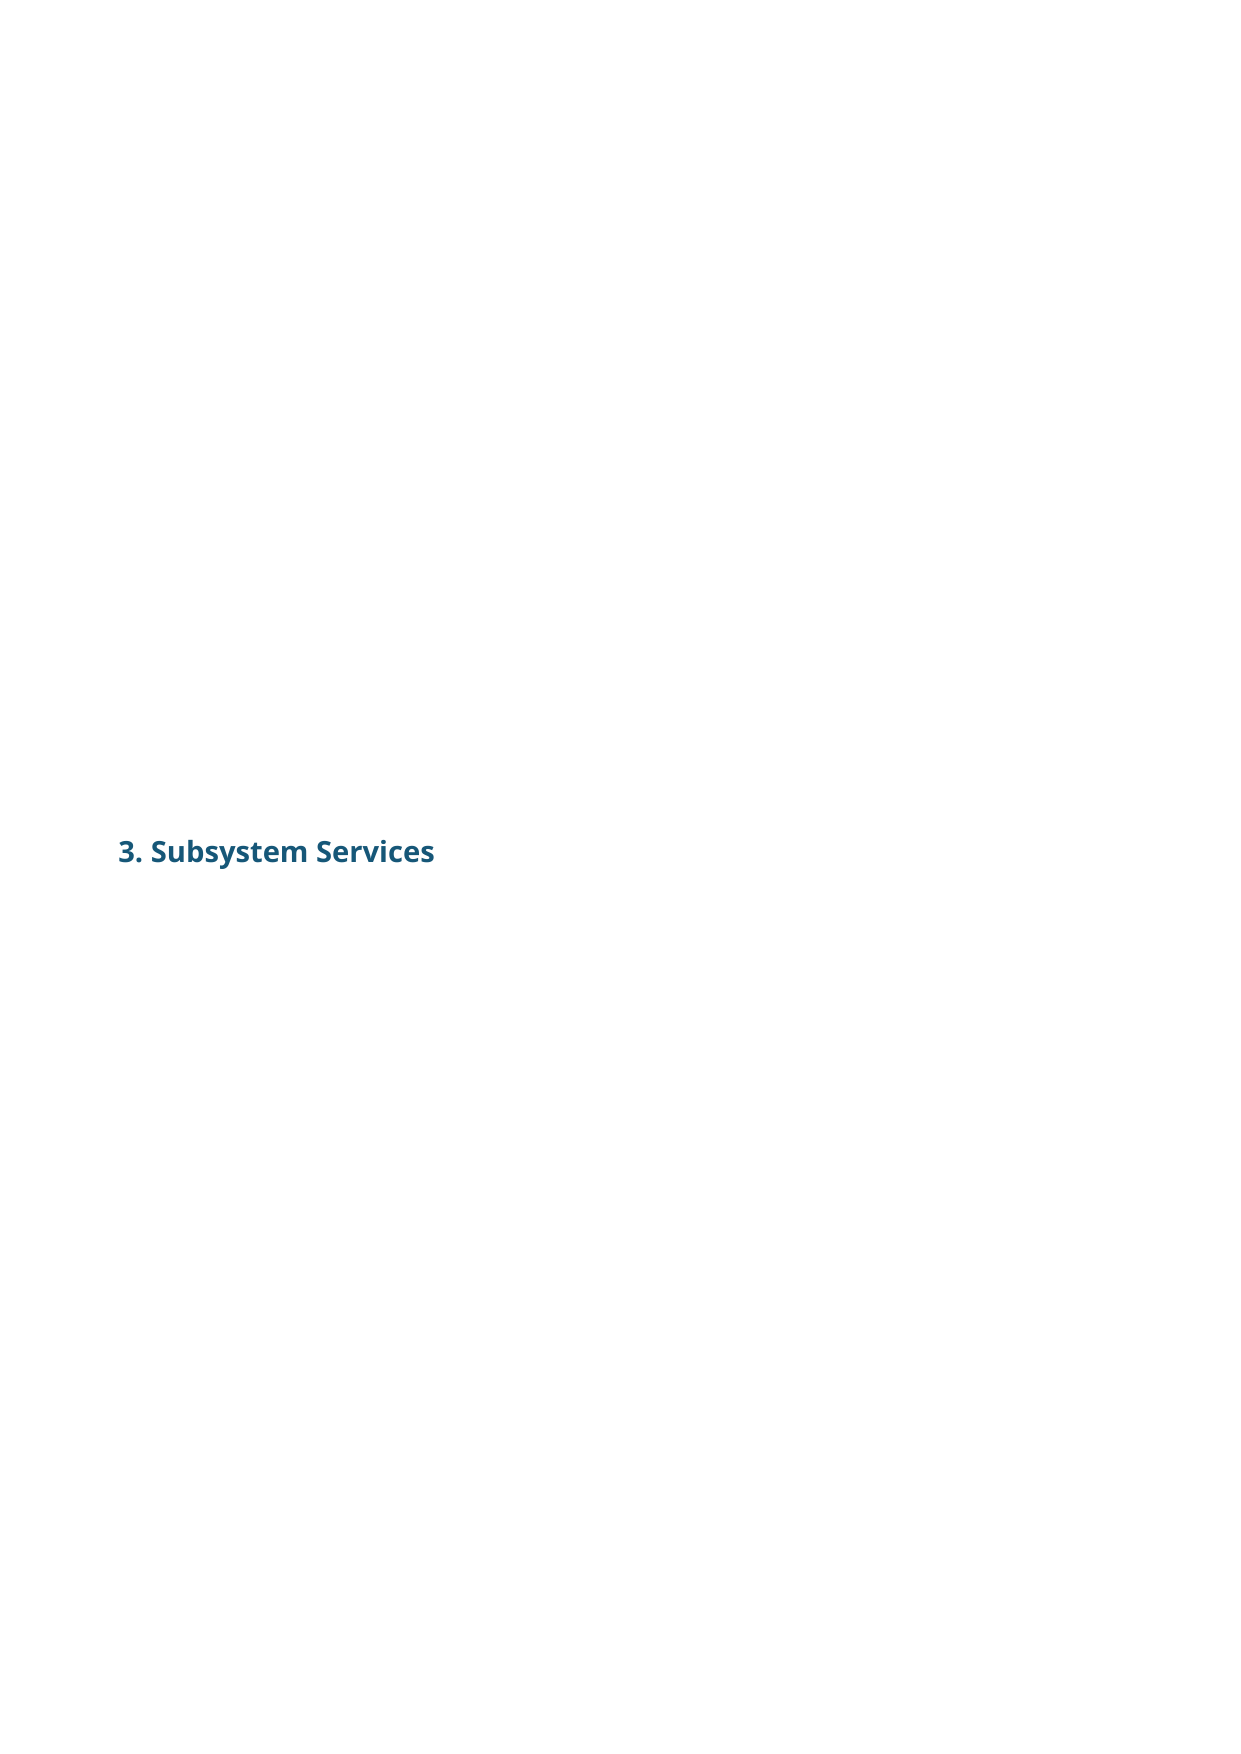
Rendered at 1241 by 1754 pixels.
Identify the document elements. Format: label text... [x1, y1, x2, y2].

text 3. Subsystem Services [118, 832, 1122, 871]
